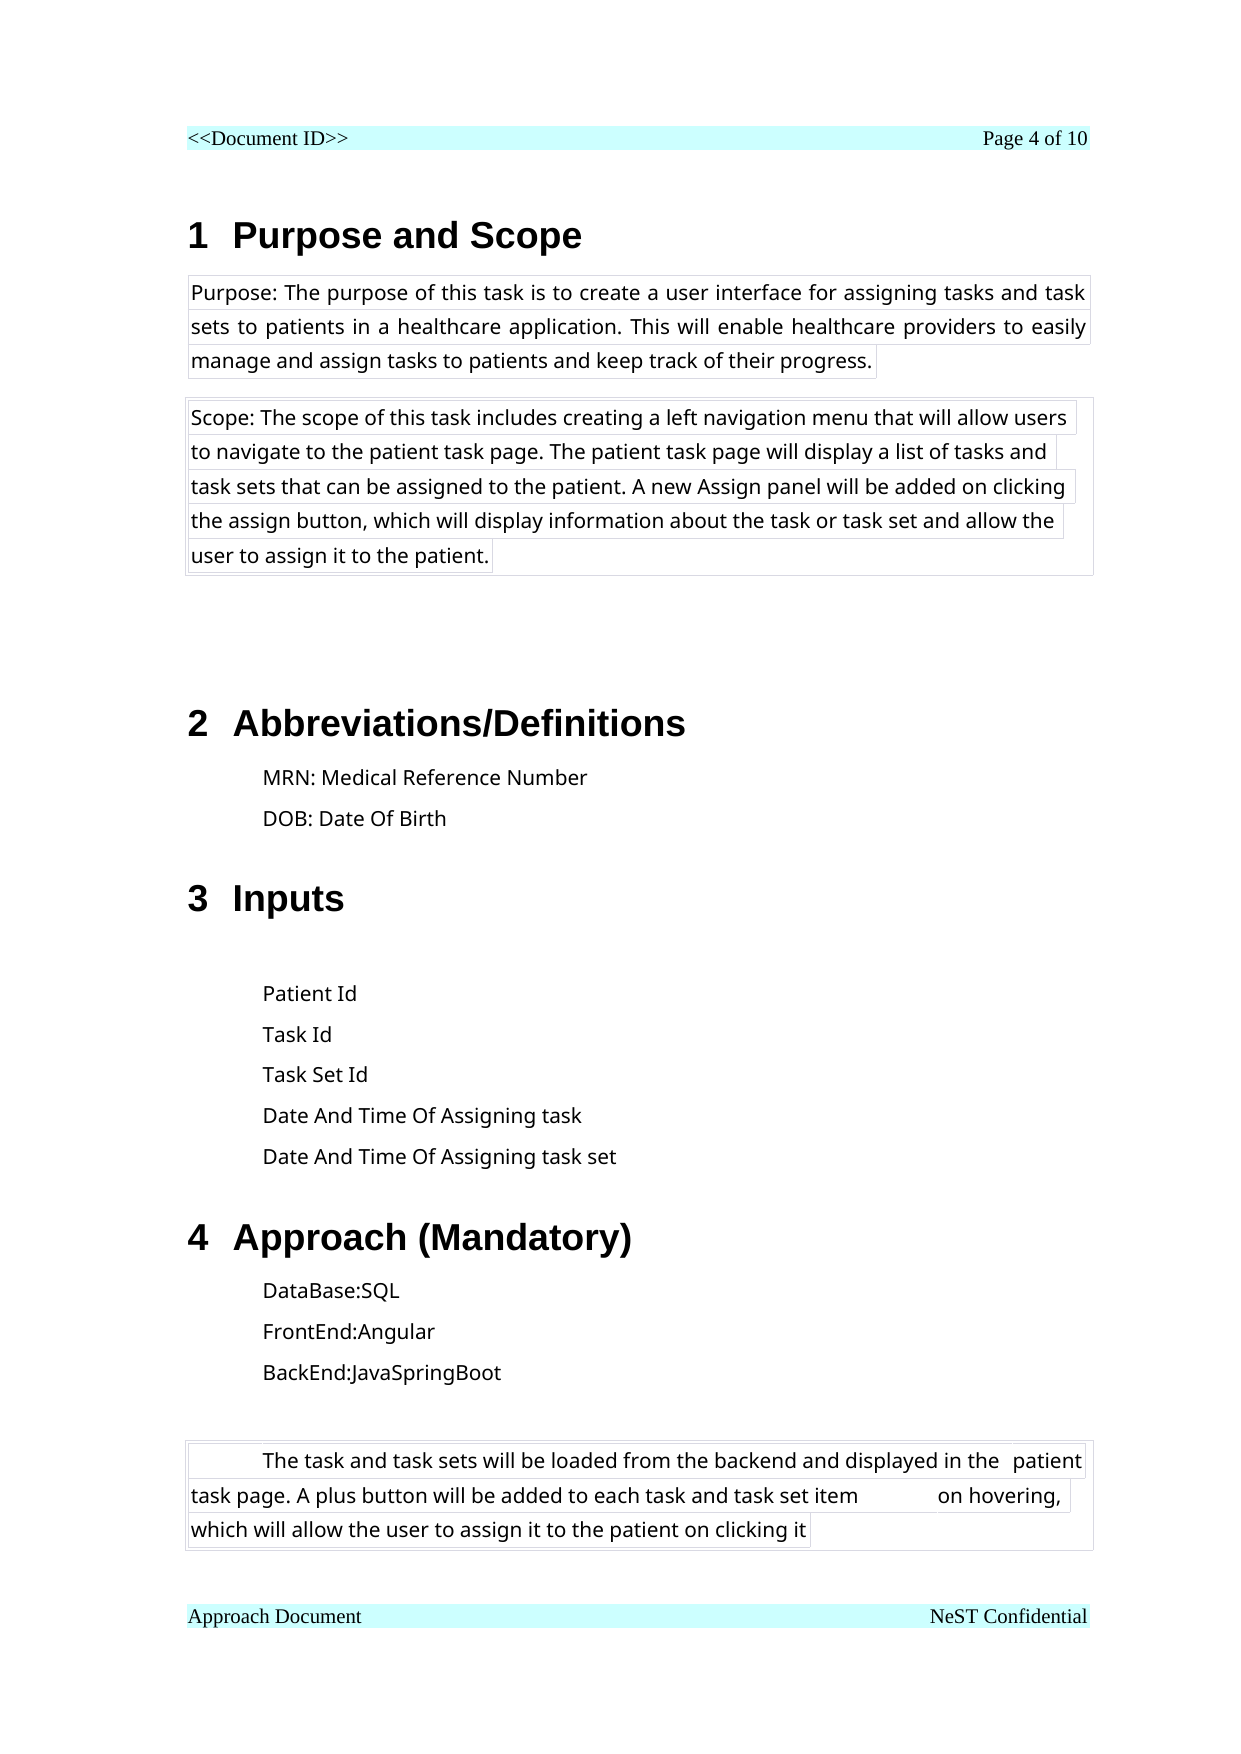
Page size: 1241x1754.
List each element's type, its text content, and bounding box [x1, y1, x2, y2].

text [877, 345, 1090, 378]
text Scope: The scope of this task includes creating a left navigation menu that will allow users to navigate to the patient task page. The patient task page will display a list of tasks and task sets that can be assigned to the patient. A new Assign panel will be added on clicking the assign button, which will display information about the task or task set and allow the user to assign it to the patient. [186, 398, 1093, 575]
text The task and task sets will be loaded from the backend and displayed in the patient task page. A plus button will be added to each task and task set item on hovering, which will allow the user to assign it to the patient on clicking it [186, 1441, 1093, 1550]
text Date And Time Of Assigning task [187, 1102, 1090, 1130]
text BackEnd:JavaSpringBoot [187, 1358, 1090, 1387]
text Task Id [187, 1020, 1090, 1048]
subtitle Approach (Mandatory) [187, 1215, 1090, 1258]
text FrontEnd:Angular [187, 1317, 1090, 1346]
text MRN: Medical Reference Number [187, 763, 1090, 791]
text DataBase:SQL [187, 1277, 1090, 1305]
text Purpose: The purpose of this task is to create a user interface for assigning tasks and task [189, 276, 1090, 309]
subtitle Inputs [187, 876, 1090, 919]
text DOB: Date Of Birth [187, 804, 1090, 832]
text sets to patients in a healthcare application. This will enable healthcare providers to easily [189, 310, 1090, 344]
text Task Set Id [187, 1061, 1090, 1089]
subtitle Purpose and Scope [187, 213, 1090, 256]
text manage and assign tasks to patients and keep track of their progress. [189, 345, 876, 378]
text Date And Time Of Assigning task set [187, 1142, 1090, 1171]
text Patient Id [187, 979, 1090, 1007]
subtitle Abbreviations/Definitions [187, 701, 1090, 744]
